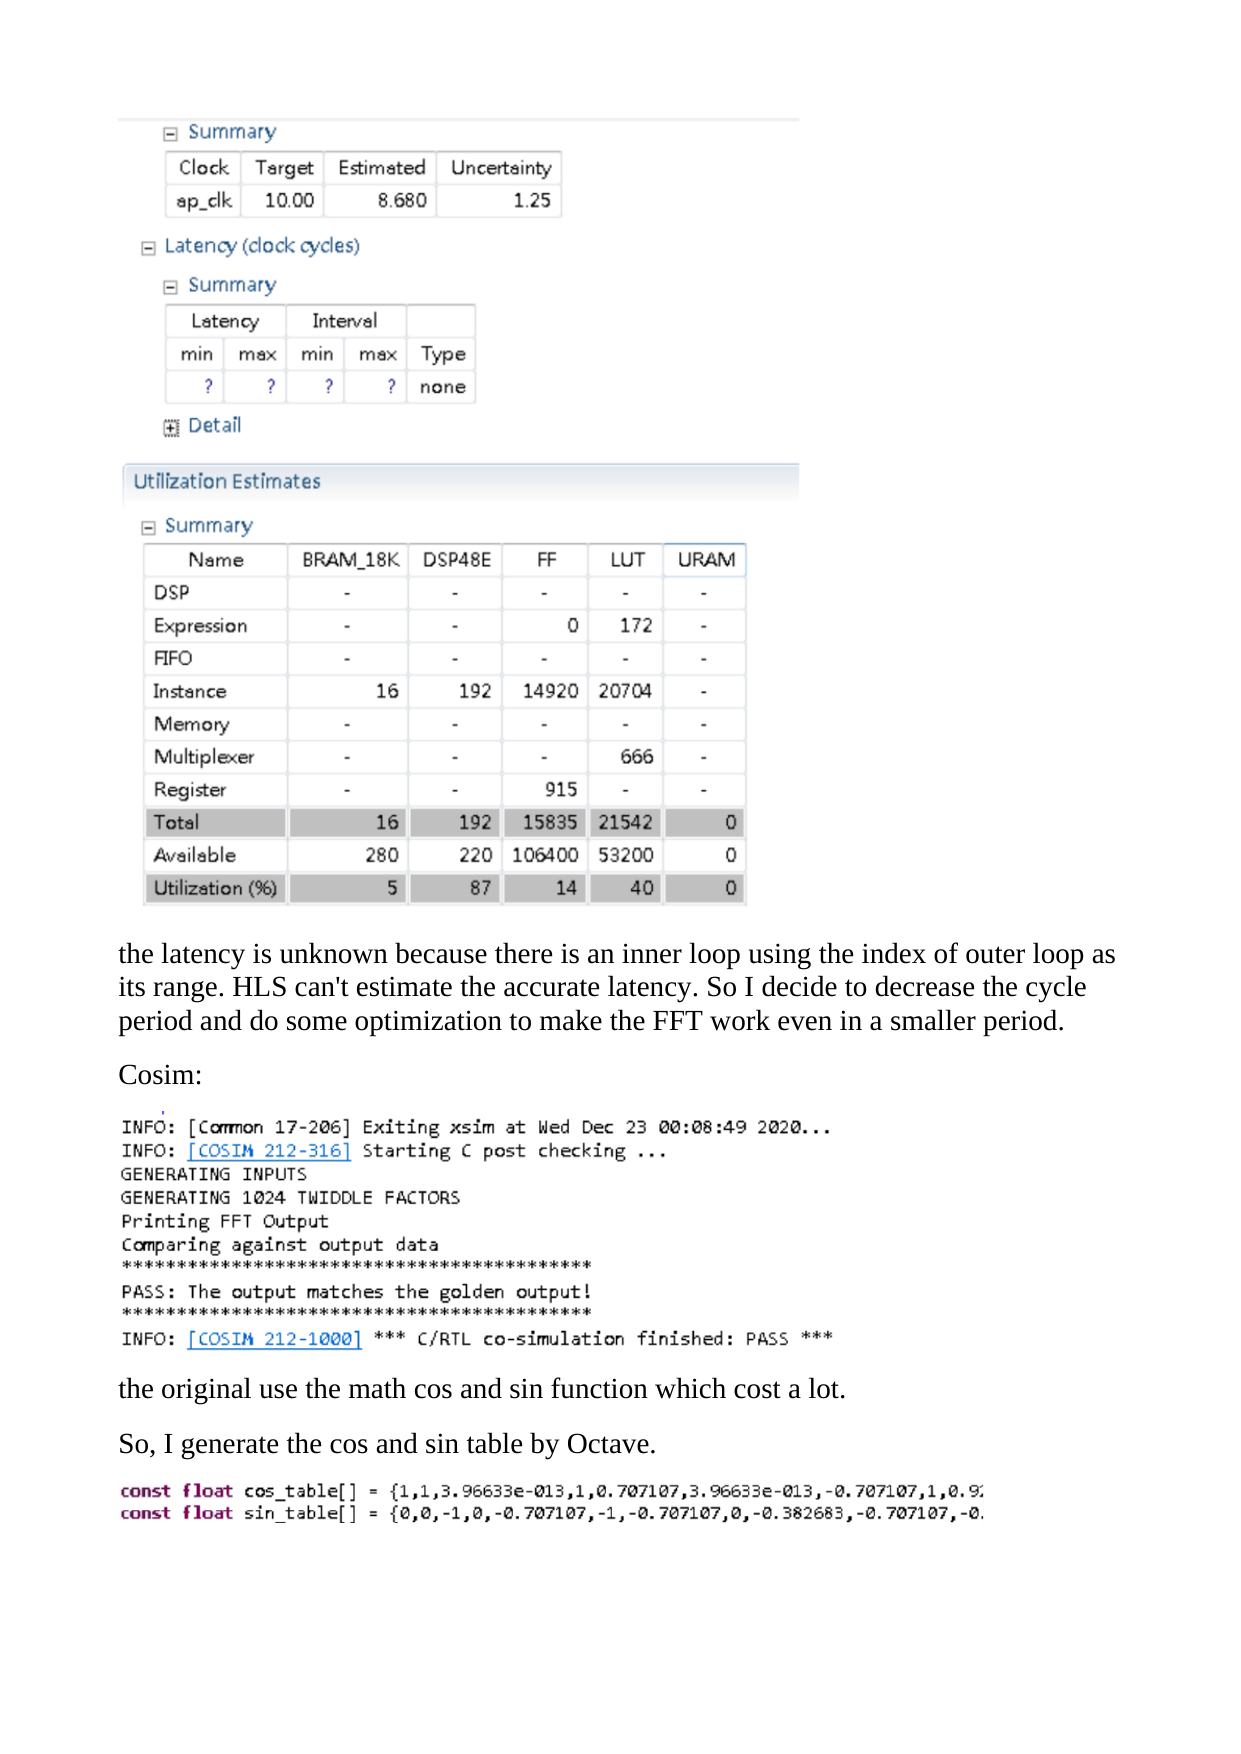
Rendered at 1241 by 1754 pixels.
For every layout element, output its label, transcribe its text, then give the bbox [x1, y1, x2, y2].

text So, I generate the cos and sin table by Octave. [118, 1426, 1122, 1459]
text Cosim: [118, 1057, 1122, 1091]
text the original use the math cos and sin function which cost a lot. [118, 1372, 1122, 1405]
text the latency is unknown because there is an inner loop using the index of outer loop as its range. HLS can't estimate the accurate latency. So I decide to decrease the cycle period and do some optimization to make the FFT work even in a smaller period. [118, 936, 1122, 1036]
